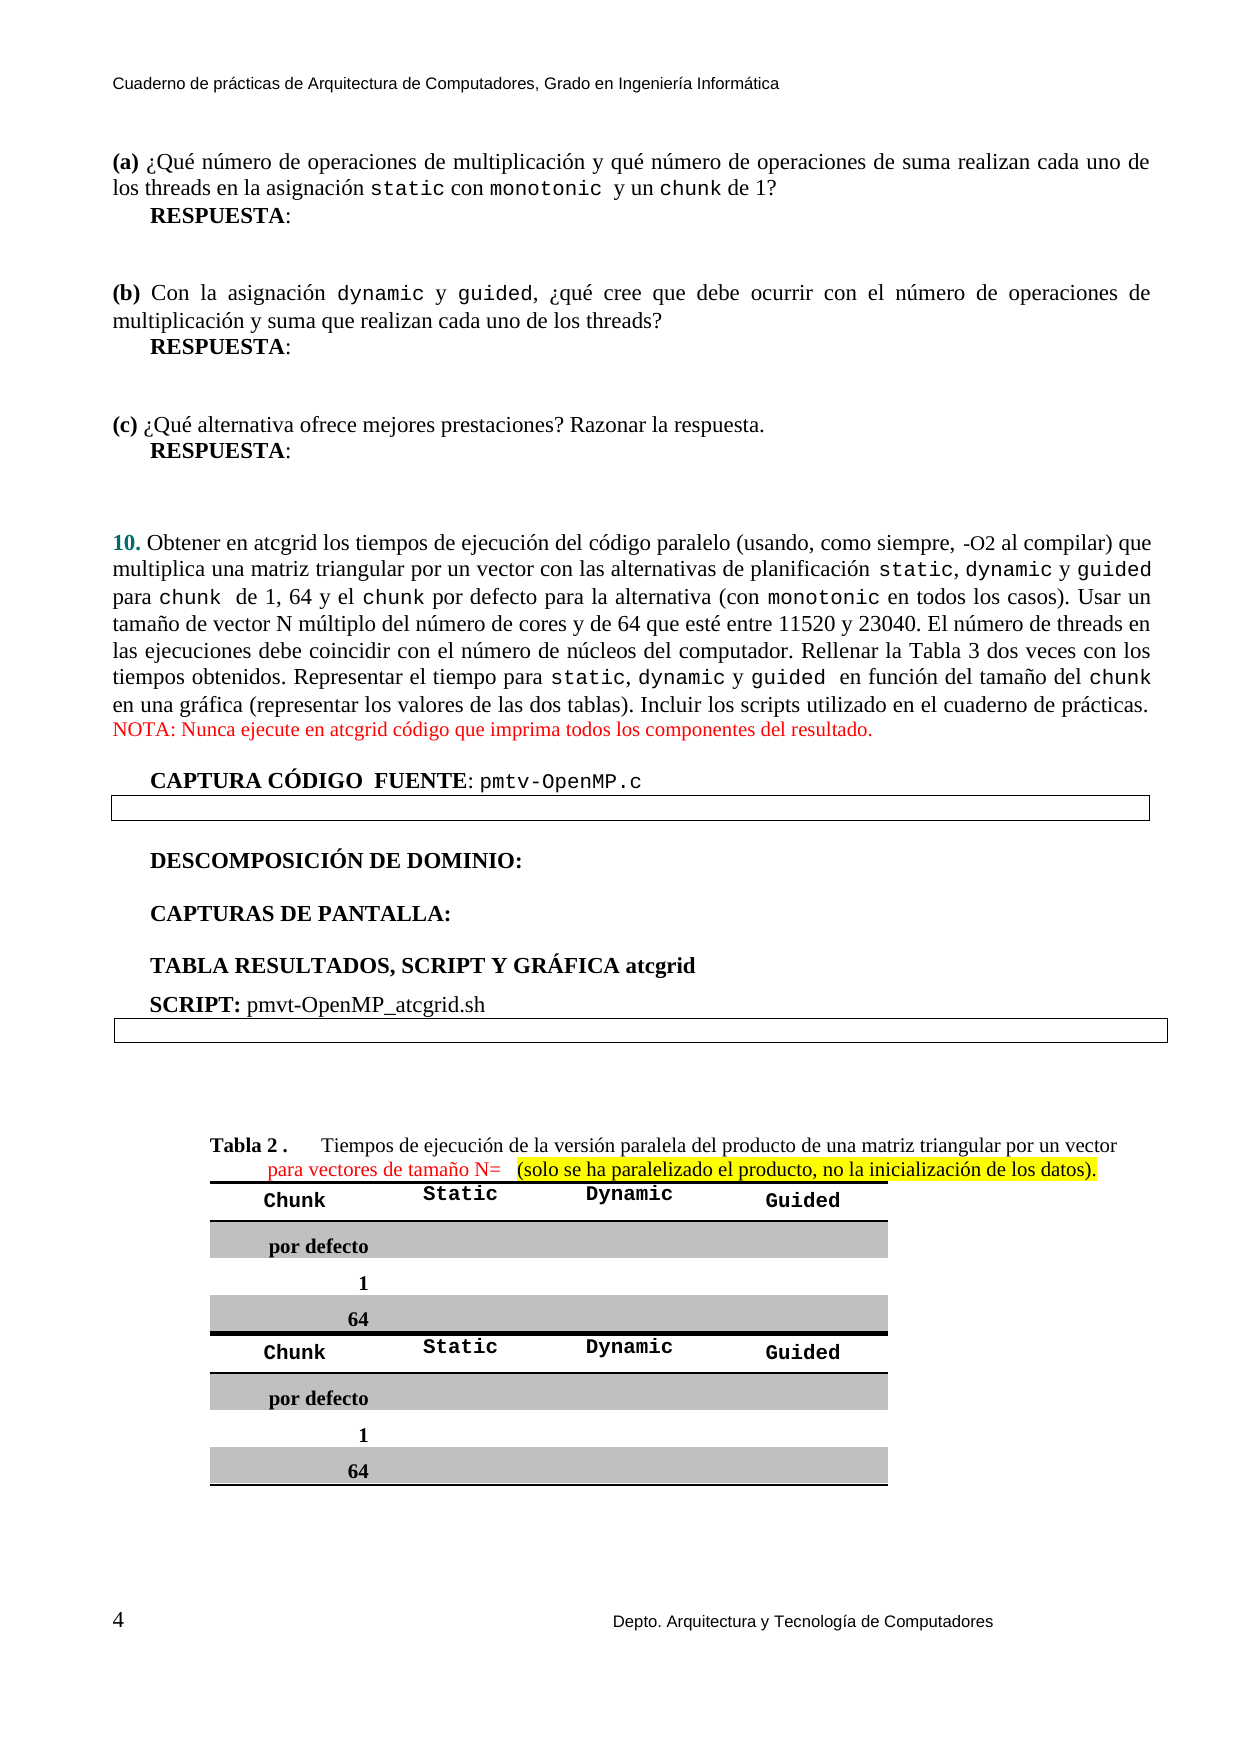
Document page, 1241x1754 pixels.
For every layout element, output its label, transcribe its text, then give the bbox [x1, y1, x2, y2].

table_header Tiempos de ejecución de la versión paralela del producto de una matriz triangular por un vector para vectores de tamaño N= (solo se ha paralelizado el producto, no la inicialización de los datos). [112, 1108, 1140, 1181]
table_cell por defecto [210, 1374, 380, 1410]
table_cell [380, 1295, 541, 1331]
table_cell [380, 1258, 541, 1295]
table_cell por defecto [210, 1222, 380, 1258]
table_cell 64 [210, 1295, 380, 1331]
table_cell [718, 1374, 888, 1410]
text RESPUESTA: [150, 202, 1152, 228]
text CAPTURA CÓDIGO FUENTE: pmtv-OpenMP.c [150, 768, 1152, 795]
text RESPUESTA: [150, 333, 1152, 360]
table_cell [718, 1295, 888, 1331]
table_cell [718, 1410, 888, 1447]
table_cell [541, 1258, 718, 1295]
table_header [112, 796, 1149, 819]
table_cell [718, 1258, 888, 1295]
list (c) ¿Qué alternativa ofrece mejores prestaciones? Razonar la respuesta. [112, 411, 1152, 437]
table_cell [541, 1410, 718, 1447]
table_header Guided [718, 1336, 888, 1372]
text RESPUESTA: [150, 437, 1152, 464]
text TABLA RESULTADOS, SCRIPT Y GRÁFICA atcgrid [150, 952, 1152, 979]
table_header Static [380, 1184, 541, 1219]
table_cell [541, 1222, 718, 1258]
table_cell [380, 1447, 541, 1483]
table_cell [380, 1374, 541, 1410]
table_cell [541, 1295, 718, 1331]
table_header [115, 1019, 1167, 1042]
table_cell [718, 1447, 888, 1483]
table_header Dynamic [541, 1184, 718, 1219]
table_header Guided [718, 1184, 888, 1219]
table_header [112, 1334, 1140, 1486]
table_cell 64 [210, 1447, 380, 1483]
table_header Static [380, 1336, 541, 1372]
table_cell [380, 1410, 541, 1447]
text CAPTURAS DE PANTALLA: [150, 900, 1152, 926]
table_cell [541, 1374, 718, 1410]
list SCRIPT: pmvt-OpenMP_atcgrid.sh [149, 991, 1152, 1018]
list 10. Obtener en atcgrid los tiempos de ejecución del código paralelo (usando, como siempre, -O2 al compilar) que multiplica una matriz triangular por un vector con las alternativas de planificación static, dynamic y guided para chunk de 1, 64 y el chunk por defecto para la alternativa (con monotonic en todos los casos). Usar un tamaño de vector N múltiplo del número de cores y de 64 que esté entre 11520 y 23040. El número de threads en las ejecuciones debe coincidir con el número de núcleos del computador. Rellenar la Tabla 3 dos veces con los tiempos obtenidos. Representar el tiempo para static, dynamic y guided en función del tamaño del chunk en una gráfica (representar los valores de las dos tablas). Incluir los scripts utilizado en el cuaderno de prácticas. NOTA: Nunca ejecute en atcgrid código que imprima todos los componentes del resultado. [112, 529, 1152, 741]
table_header Dynamic [541, 1336, 718, 1372]
table_cell [380, 1222, 541, 1258]
text DESCOMPOSICIÓN DE DOMINIO: [150, 847, 1152, 873]
table_cell [112, 1181, 1140, 1333]
table_cell [718, 1222, 888, 1258]
list (a) ¿Qué número de operaciones de multiplicación y qué número de operaciones de suma realizan cada uno de los threads en la asignación static con monotonic y un chunk de 1? [112, 148, 1152, 202]
table_header Chunk [210, 1336, 380, 1372]
table_cell 1 [210, 1258, 380, 1295]
table_cell [541, 1447, 718, 1483]
list (b) Con la asignación dynamic y guided, ¿qué cree que debe ocurrir con el número de operaciones de multiplicación y suma que realizan cada uno de los threads? [112, 279, 1152, 333]
table_cell 1 [210, 1410, 380, 1447]
table_header Chunk [210, 1184, 380, 1219]
